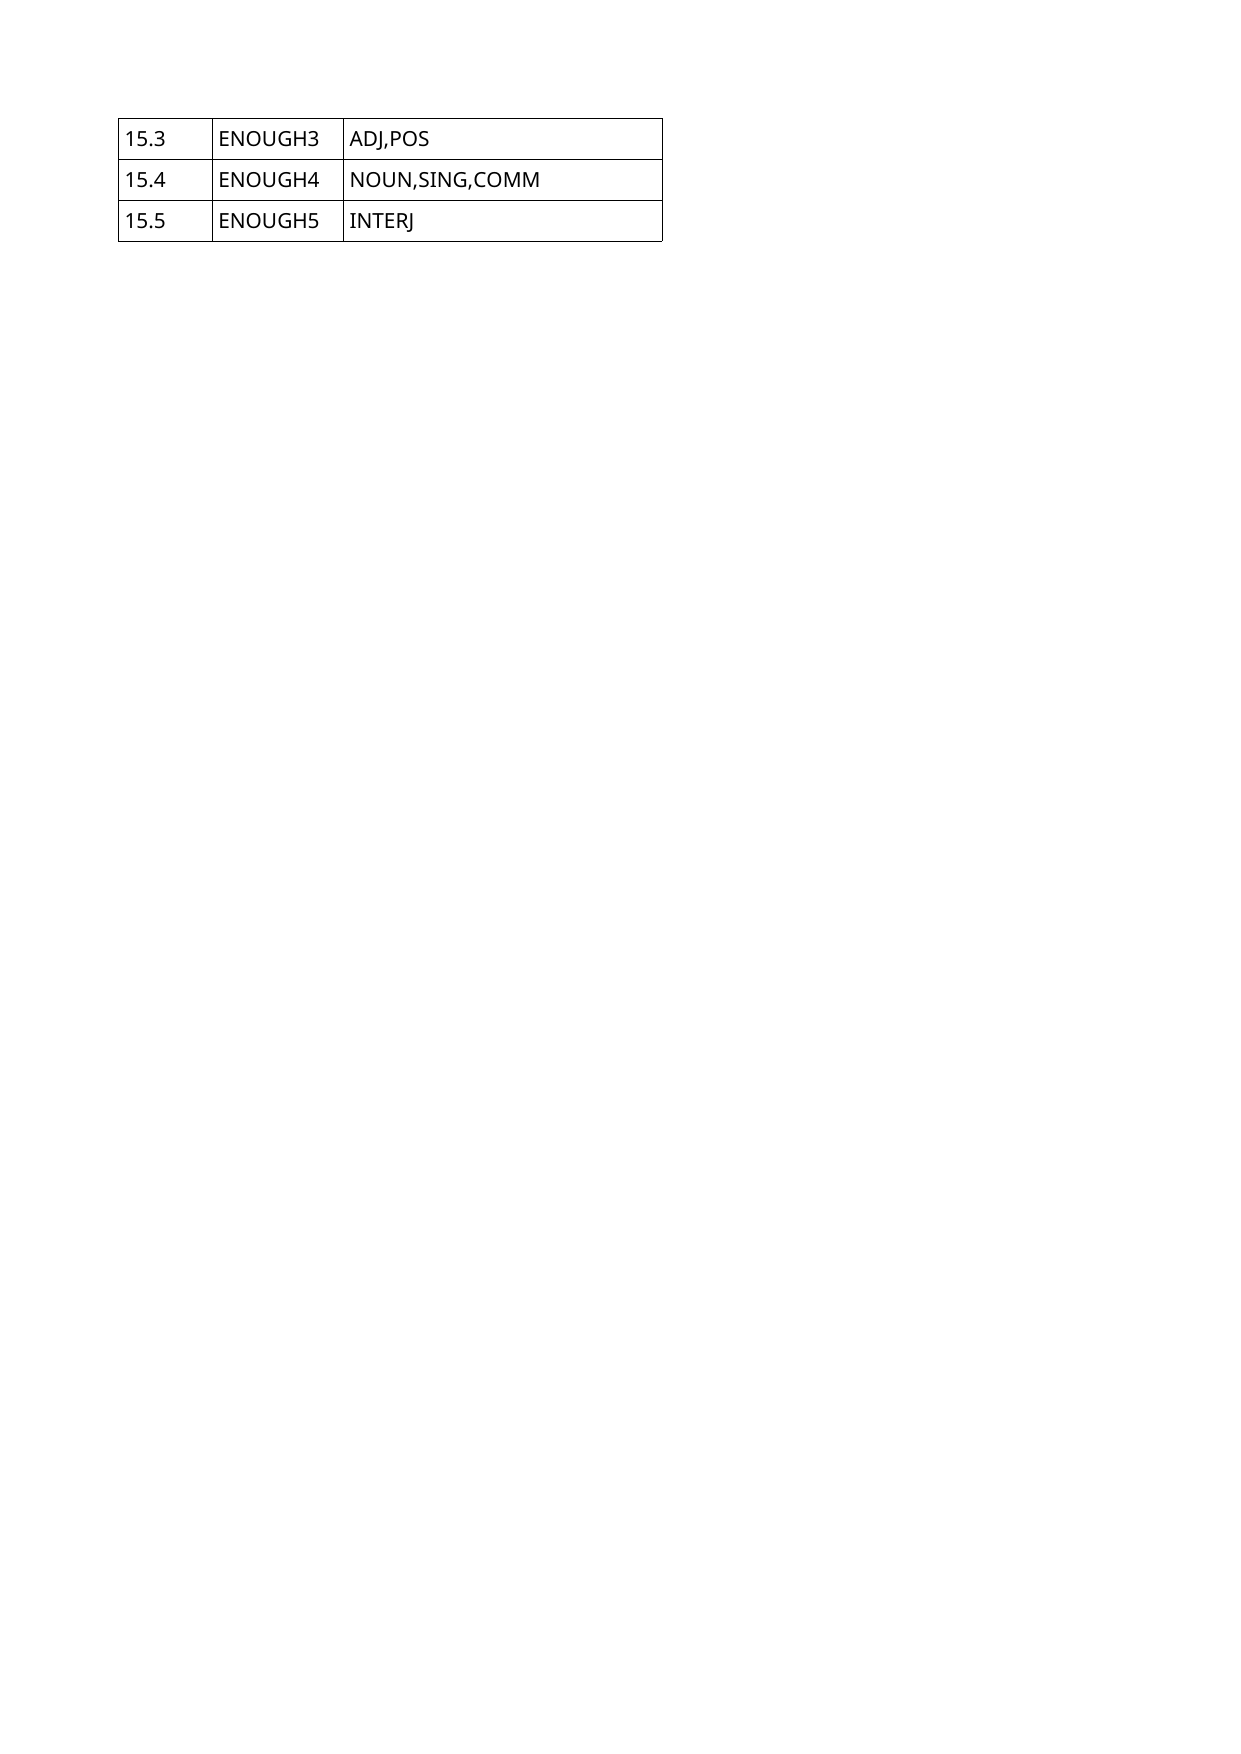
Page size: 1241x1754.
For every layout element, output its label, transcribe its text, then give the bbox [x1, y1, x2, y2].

table_cell 15.3 [119, 119, 212, 159]
table_cell 15.5 [119, 201, 212, 241]
table_cell NOUN,SING,COMM [344, 160, 662, 200]
table_cell INTERJ [344, 201, 662, 241]
table_cell ADJ,POS [344, 119, 662, 159]
table_cell ENOUGH3 [213, 119, 343, 159]
table_cell ENOUGH5 [213, 201, 343, 241]
table_cell 15.4 [119, 160, 212, 200]
table_cell ENOUGH4 [213, 160, 343, 200]
